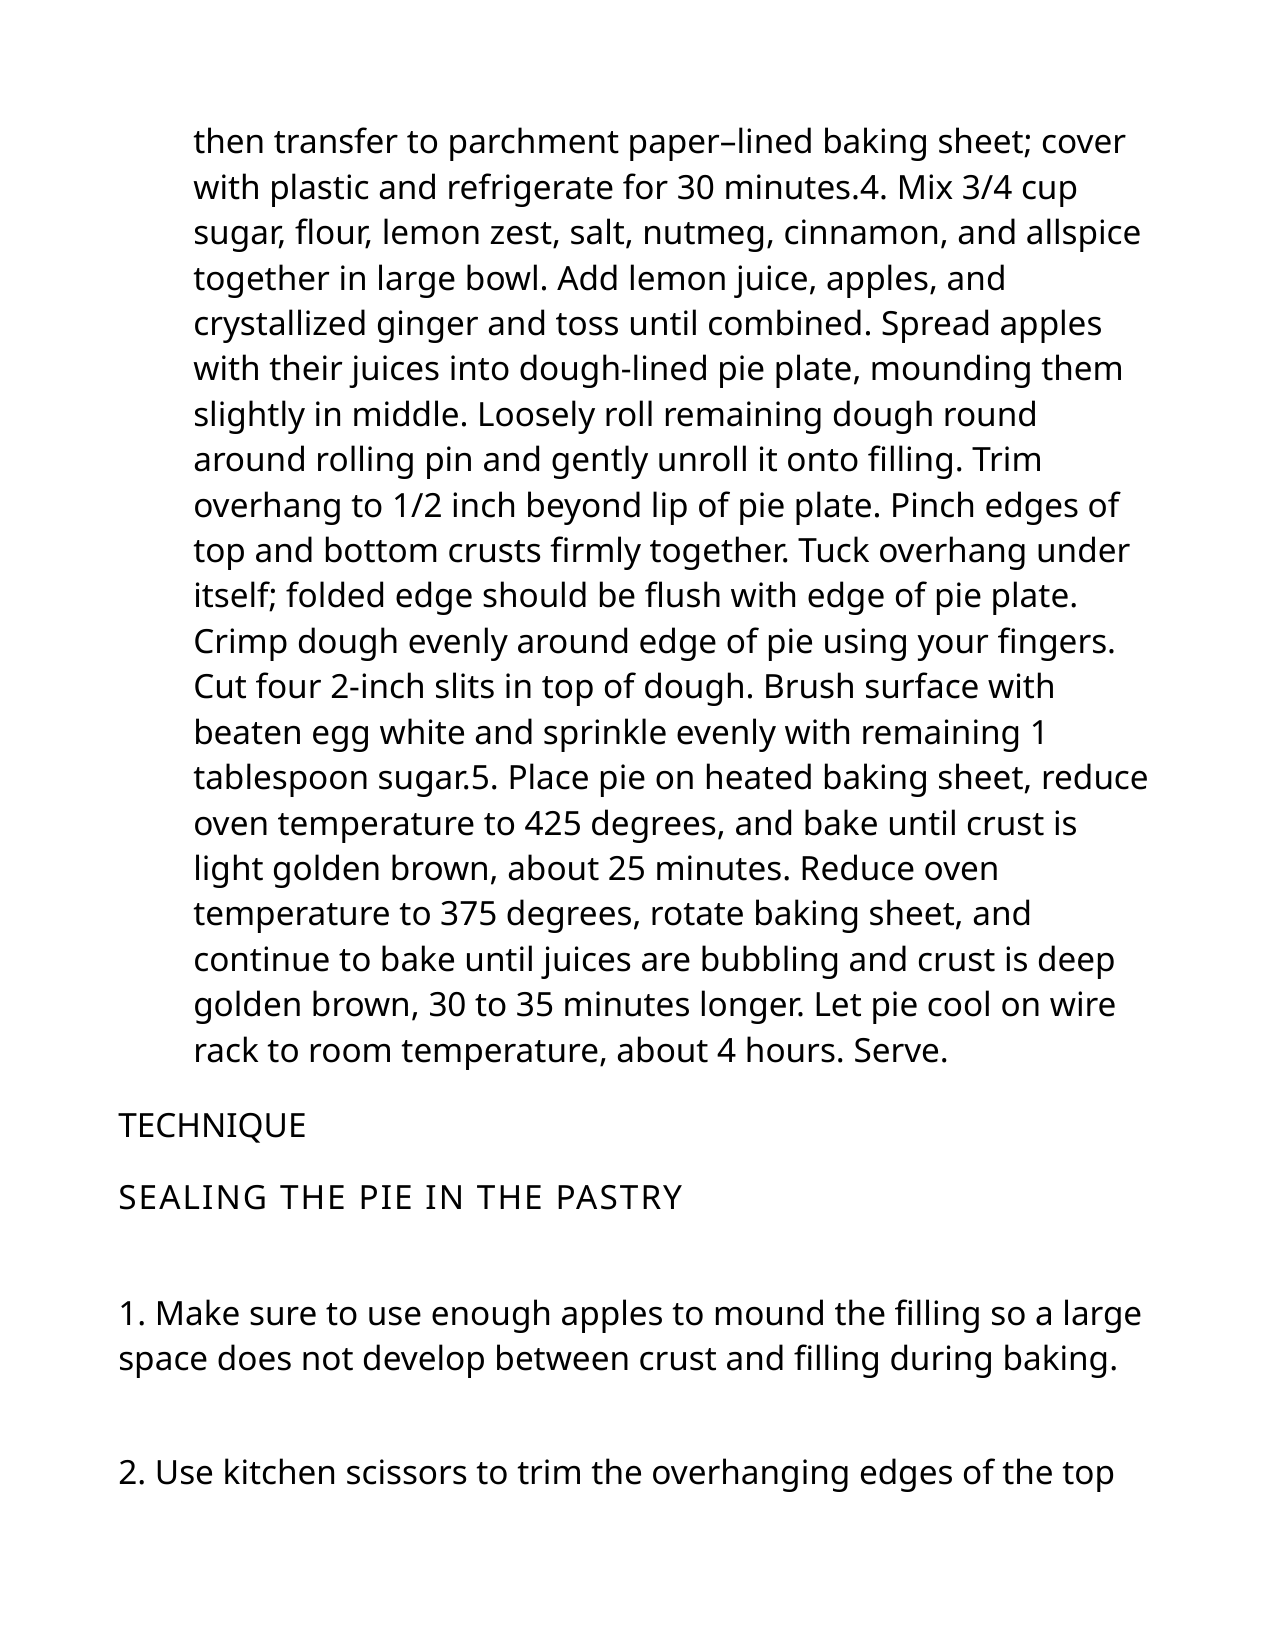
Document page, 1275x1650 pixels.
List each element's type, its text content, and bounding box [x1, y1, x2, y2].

text 1. Make sure to use enough apples to mound the filling so a large space does not develop between crust and filling during baking. [118, 1290, 1157, 1381]
text SEALING THE PIE IN THE PASTRY [118, 1174, 1157, 1219]
text then transfer to parchment paper–lined baking sheet; cover with plastic and refrigerate for 30 minutes. 4. Mix 3/4 cup sugar, flour, lemon zest, salt, nutmeg, cinnamon, and allspice together in large bowl. Add lemon juice, apples, and crystallized ginger and toss until combined. Spread apples with their juices into dough-lined pie plate, mounding them slightly in middle. Loosely roll remaining dough round around rolling pin and gently unroll it onto filling. Trim overhang to 1/2 inch beyond lip of pie plate. Pinch edges of top and bottom crusts firmly together. Tuck overhang under itself; folded edge should be flush with edge of pie plate. Crimp dough evenly around edge of pie using your fingers. Cut four 2-inch slits in top of dough. Brush surface with beaten egg white and sprinkle evenly with remaining 1 tablespoon sugar. 5. Place pie on heated baking sheet, reduce oven temperature to 425 degrees, and bake until crust is light golden brown, about 25 minutes. Reduce oven temperature to 375 degrees, rotate baking sheet, and continue to bake until juices are bubbling and crust is deep golden brown, 30 to 35 minutes longer. Let pie cool on wire rack to room temperature, about 4 hours. Serve. [118, 118, 1157, 1072]
text TECHNIQUE [118, 1095, 1157, 1147]
text 2. Use kitchen scissors to trim the overhanging edges of the top [118, 1449, 1157, 1494]
